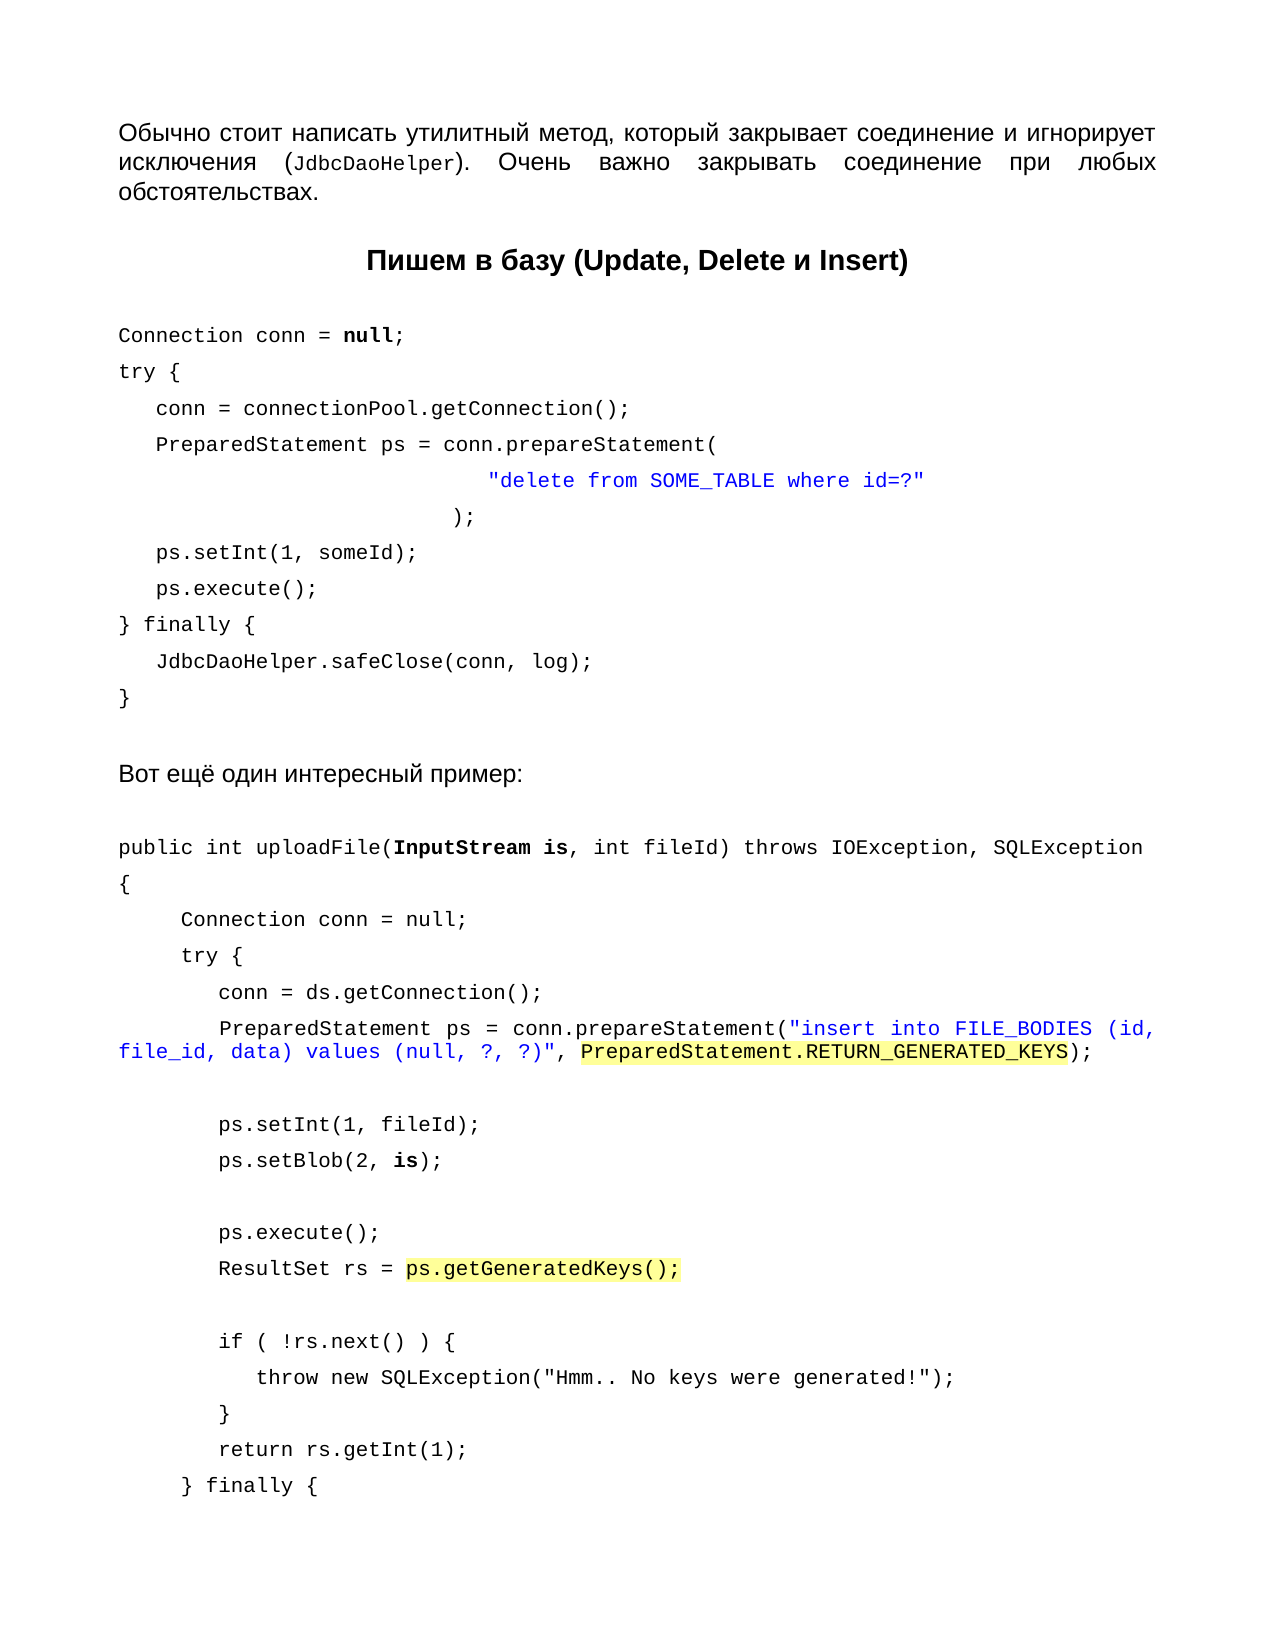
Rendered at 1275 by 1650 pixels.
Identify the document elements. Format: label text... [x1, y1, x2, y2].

text public int uploadFile(InputStream is, int fileId) throws IOException, SQLException [118, 837, 1157, 861]
text } finally { [118, 614, 1157, 638]
text ); [118, 506, 1157, 530]
text } [118, 1403, 1157, 1427]
text try { [118, 361, 1157, 385]
text throw new SQLException("Hmm.. No keys were generated!"); [118, 1367, 1157, 1390]
text ps.execute(); [118, 1222, 1157, 1246]
text Обычно стоит написать утилитный метод, который закрывает соединение и игнорирует исключения (JdbcDaoHelper). Очень важно закрывать соединение при любых обстоятельствах. [118, 118, 1157, 205]
text JdbcDaoHelper.safeClose(conn, log); [118, 651, 1157, 674]
text } [118, 687, 1157, 710]
text ps.execute(); [118, 578, 1157, 602]
text { [118, 873, 1157, 897]
text ps.setInt(1, fileId); [118, 1114, 1157, 1137]
text ResultSet rs = ps.getGeneratedKeys(); [118, 1258, 1157, 1282]
text "delete from SOME_TABLE where id=?" [118, 470, 1157, 493]
text Вот ещё один интересный пример: [118, 759, 1157, 788]
text } finally { [118, 1475, 1157, 1499]
text Connection conn = null; [118, 909, 1157, 933]
text conn = ds.getConnection(); [118, 982, 1157, 1005]
text try { [118, 946, 1157, 969]
text conn = connectionPool.getConnection(); [118, 398, 1157, 421]
text ps.setInt(1, someId); [118, 542, 1157, 566]
subtitle Пишем в базу (Update, Delete и Insert) [118, 243, 1157, 276]
text PreparedStatement ps = conn.prepareStatement("insert into FILE_BODIES (id, file_id, data) values (null, ?, ?)", PreparedStatement.RETURN_GENERATED_KEYS); [118, 1018, 1157, 1065]
text PreparedStatement ps = conn.prepareStatement( [118, 434, 1157, 457]
text ps.setBlob(2, is); [118, 1150, 1157, 1173]
text return rs.getInt(1); [118, 1439, 1157, 1463]
text if ( !rs.next() ) { [118, 1331, 1157, 1354]
text Сonnection conn = null; [118, 325, 1157, 349]
